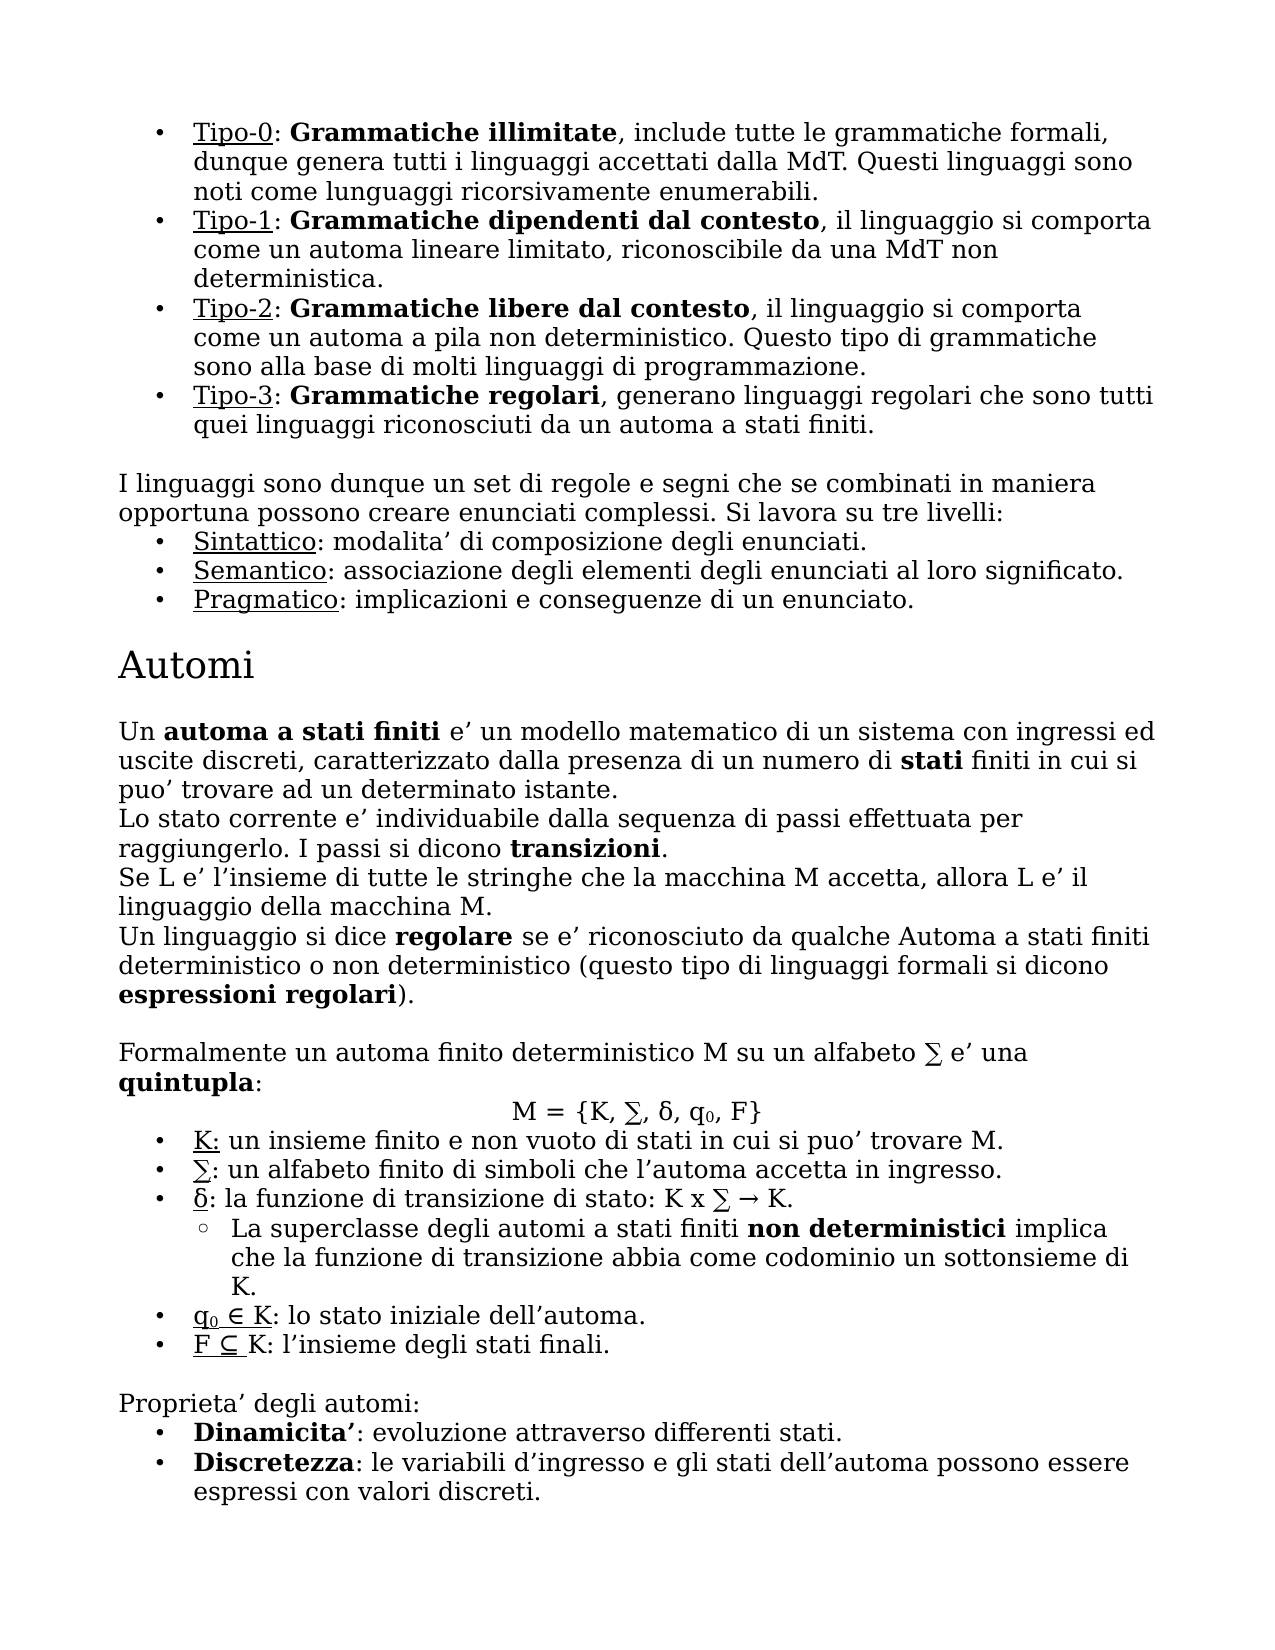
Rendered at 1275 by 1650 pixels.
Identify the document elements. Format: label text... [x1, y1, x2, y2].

text Proprieta’ degli automi: [118, 1389, 1157, 1418]
list K: un insieme finito e non vuoto di stati in cui si puo’ trovare M. [156, 1126, 1157, 1156]
list Tipo-3: Grammatiche regolari, generano linguaggi regolari che sono tutti quei linguaggi riconosciuti da un automa a stati finiti. [156, 381, 1157, 440]
text I linguaggi sono dunque un set di regole e segni che se combinati in maniera opportuna possono creare enunciati complessi. Si lavora su tre livelli: [118, 469, 1157, 527]
list Dinamicita’: evoluzione attraverso differenti stati. [156, 1418, 1157, 1448]
list Semantico: associazione degli elementi degli enunciati al loro significato. [156, 556, 1157, 586]
list q0 ∈ K: lo stato iniziale dell’automa. [156, 1302, 1157, 1331]
text Se L e’ l’insieme di tutte le stringhe che la macchina M accetta, allora L e’ il linguaggio della macchina M. [118, 863, 1157, 922]
text Un automa a stati finiti e’ un modello matematico di un sistema con ingressi ed uscite discreti, caratterizzato dalla presenza di un numero di stati finiti in cui si puo’ trovare ad un determinato istante. [118, 717, 1157, 805]
list δ: la funzione di transizione di stato: K x ∑ → K. [156, 1185, 1157, 1214]
text Lo stato corrente e’ individuabile dalla sequenza di passi effettuata per raggiungerlo. I passi si dicono transizioni. [118, 805, 1157, 863]
list F ⊆ K: l’insieme degli stati finali. [156, 1331, 1157, 1360]
list Tipo-1: Grammatiche dipendenti dal contesto, il linguaggio si comporta come un automa lineare limitato, riconoscibile da una MdT non deterministica. [156, 206, 1157, 293]
text Automi [118, 644, 1157, 688]
text M = {K, ∑, δ, q0, F} [118, 1097, 1157, 1126]
list Tipo-0: Grammatiche illimitate, include tutte le grammatiche formali, dunque genera tutti i linguaggi accettati dalla MdT. Questi linguaggi sono noti come lunguaggi ricorsivamente enumerabili. [156, 118, 1157, 206]
list Tipo-2: Grammatiche libere dal contesto, il linguaggio si comporta come un automa a pila non deterministico. Questo tipo di grammatiche sono alla base di molti linguaggi di programmazione. [156, 293, 1157, 381]
text Formalmente un automa finito deterministico M su un alfabeto ∑ e’ una quintupla: [118, 1039, 1157, 1097]
list La superclasse degli automi a stati finiti non deterministici implica che la funzione di transizione abbia come codominio un sottonsieme di K. [193, 1214, 1157, 1302]
list ∑: un alfabeto finito di simboli che l’automa accetta in ingresso. [156, 1156, 1157, 1185]
list Pragmatico: implicazioni e conseguenze di un enunciato. [156, 586, 1157, 615]
text Un linguaggio si dice regolare se e’ riconosciuto da qualche Automa a stati finiti deterministico o non deterministico (questo tipo di linguaggi formali si dicono espressioni regolari). [118, 922, 1157, 1009]
list Sintattico: modalita’ di composizione degli enunciati. [156, 527, 1157, 556]
list Discretezza: le variabili d’ingresso e gli stati dell’automa possono essere espressi con valori discreti. [156, 1448, 1157, 1506]
